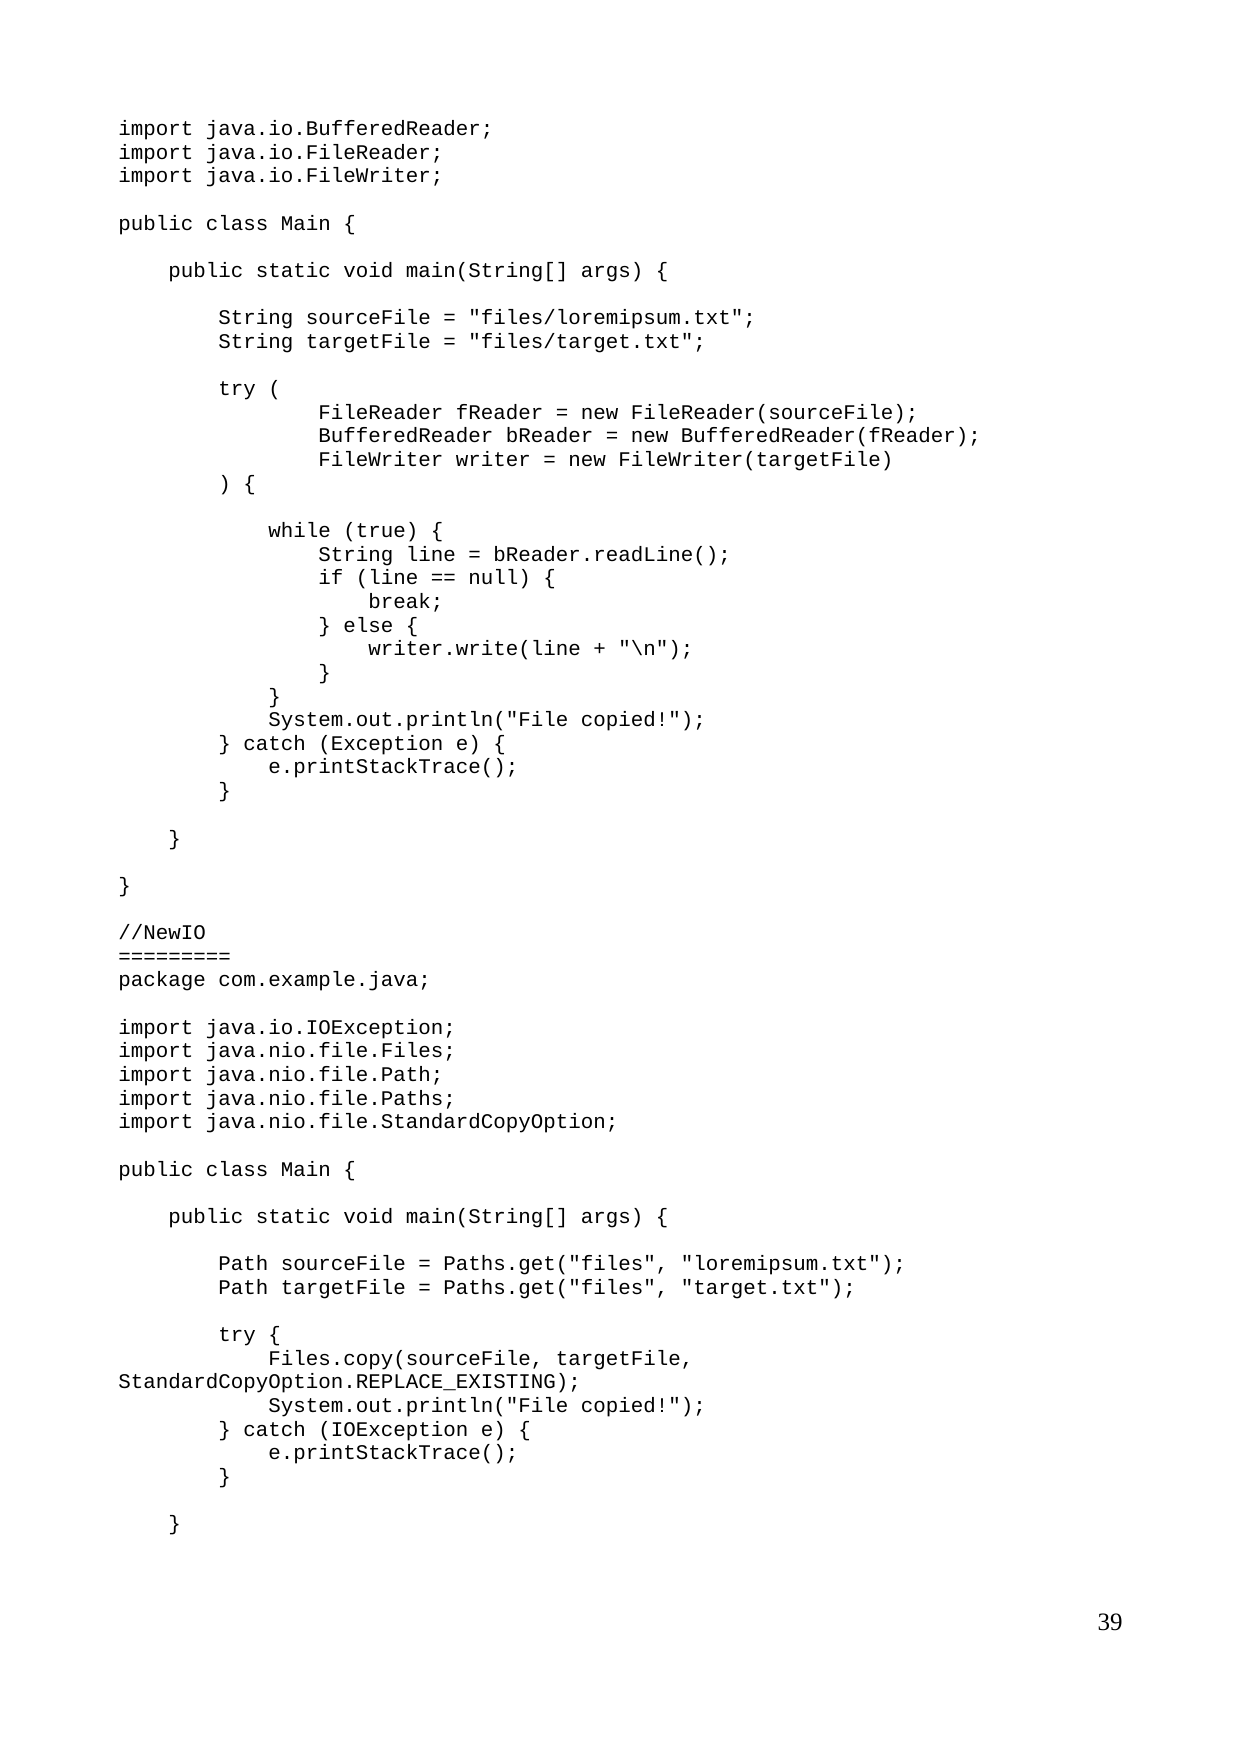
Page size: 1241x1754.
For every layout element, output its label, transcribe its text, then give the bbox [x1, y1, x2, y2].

text if (line == null) { [118, 567, 1122, 591]
text Path targetFile = Paths.get("files", "target.txt"); [118, 1277, 1122, 1300]
text } [118, 875, 1122, 898]
text } catch (Exception e) { [118, 733, 1122, 757]
text while (true) { [118, 520, 1122, 544]
text } [118, 686, 1122, 709]
text import java.io.FileWriter; [118, 165, 1122, 189]
text try ( [118, 378, 1122, 402]
text System.out.println("File copied!"); [118, 1395, 1122, 1419]
text FileReader fReader = new FileReader(sourceFile); [118, 402, 1122, 426]
text import java.nio.file.Paths; [118, 1088, 1122, 1111]
text import java.nio.file.Path; [118, 1064, 1122, 1088]
text package com.example.java; [118, 969, 1122, 993]
text BufferedReader bReader = new BufferedReader(fReader); [118, 426, 1122, 449]
text public class Main { [118, 1158, 1122, 1182]
text public static void main(String[] args) { [118, 260, 1122, 284]
text String sourceFile = "files/loremipsum.txt"; [118, 307, 1122, 331]
text try { [118, 1324, 1122, 1348]
text } else { [118, 615, 1122, 638]
text e.printStackTrace(); [118, 1442, 1122, 1466]
text ========= [118, 946, 1122, 969]
text import java.io.FileReader; [118, 142, 1122, 165]
text public class Main { [118, 213, 1122, 236]
text Files.copy(sourceFile, targetFile, StandardCopyOption.REPLACE_EXISTING); [118, 1348, 1122, 1395]
text import java.io.IOException; [118, 1017, 1122, 1040]
text public static void main(String[] args) { [118, 1206, 1122, 1229]
text FileWriter writer = new FileWriter(targetFile) [118, 449, 1122, 473]
text import java.io.BufferedReader; [118, 118, 1122, 142]
text } [118, 1513, 1122, 1537]
text System.out.println("File copied!"); [118, 709, 1122, 733]
text writer.write(line + "\n"); [118, 638, 1122, 662]
text } catch (IOException e) { [118, 1419, 1122, 1442]
text } [118, 1466, 1122, 1489]
text Path sourceFile = Paths.get("files", "loremipsum.txt"); [118, 1253, 1122, 1277]
text } [118, 780, 1122, 804]
text break; [118, 591, 1122, 615]
text ) { [118, 473, 1122, 496]
text String targetFile = "files/target.txt"; [118, 331, 1122, 354]
text e.printStackTrace(); [118, 757, 1122, 780]
text import java.nio.file.StandardCopyOption; [118, 1111, 1122, 1135]
text } [118, 827, 1122, 851]
text import java.nio.file.Files; [118, 1040, 1122, 1064]
text //NewIO [118, 922, 1122, 946]
text } [118, 662, 1122, 686]
text String line = bReader.readLine(); [118, 544, 1122, 567]
